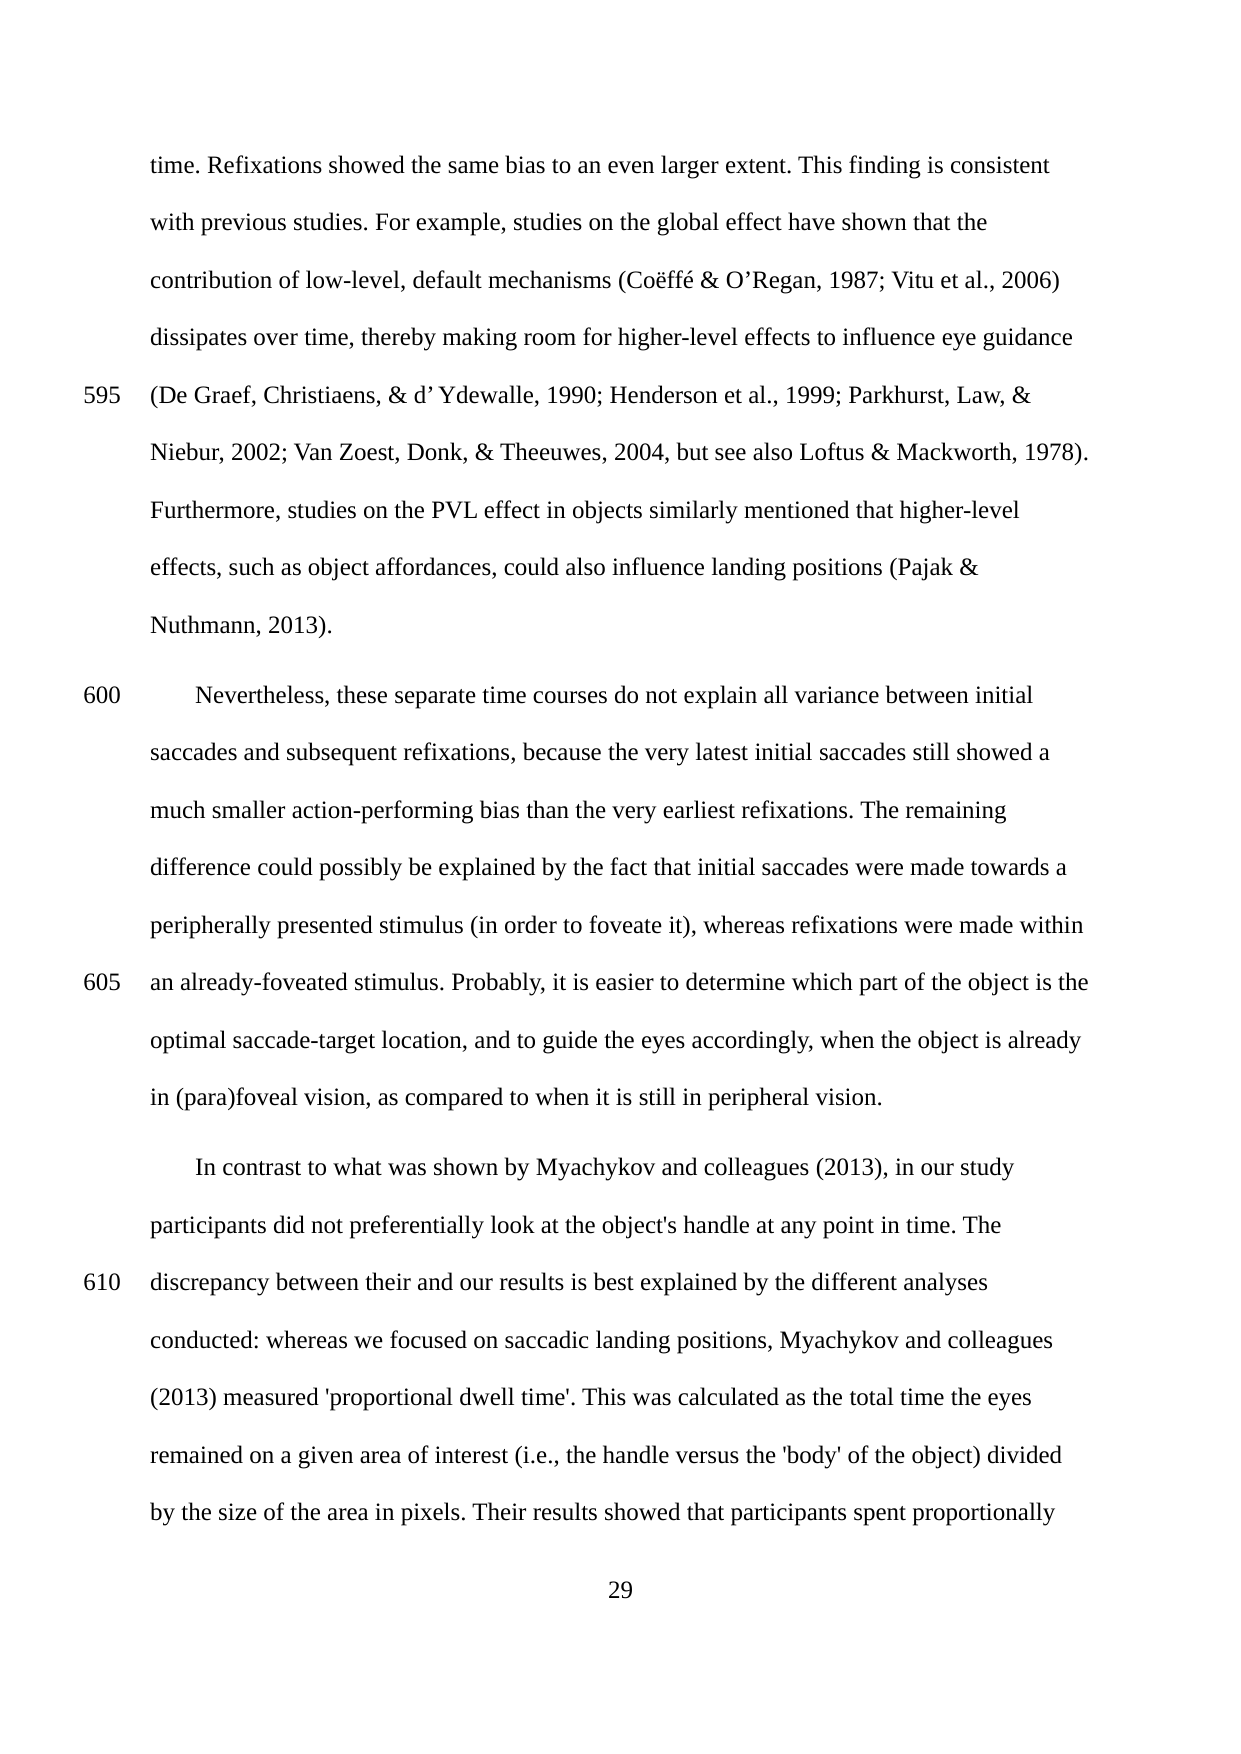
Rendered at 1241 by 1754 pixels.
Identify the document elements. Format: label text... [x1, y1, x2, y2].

text time. Refixations showed the same bias to an even larger extent. This finding is consistent with previous studies. For example, studies on the global effect have shown that the contribution of low-level, default mechanisms (Coëffé & O’Regan, 1987; Vitu et al., 2006) dissipates over time, thereby making room for higher-level effects to influence eye guidance (De Graef, Christiaens, & d’ Ydewalle, 1990; Henderson et al., 1999; Parkhurst, Law, & Niebur, 2002; Van Zoest, Donk, & Theeuwes, 2004, but see also Loftus & Mackworth, 1978). Furthermore, studies on the PVL effect in objects similarly mentioned that higher-level effects, such as object affordances, could also influence landing positions (Pajak & Nuthmann, 2013). [150, 150, 1091, 639]
text Nevertheless, these separate time courses do not explain all variance between initial saccades and subsequent refixations, because the very latest initial saccades still showed a much smaller action-performing bias than the very earliest refixations. The remaining difference could possibly be explained by the fact that initial saccades were made towards a peripherally presented stimulus (in order to foveate it), whereas refixations were made within an already-foveated stimulus. Probably, it is easier to determine which part of the object is the optimal saccade-target location, and to guide the eyes accordingly, when the object is already in (para)foveal vision, as compared to when it is still in peripheral vision. [150, 680, 1091, 1111]
text In contrast to what was shown by Myachykov and colleagues (2013), in our study participants did not preferentially look at the object's handle at any point in time. The discrepancy between their and our results is best explained by the different analyses conducted: whereas we focused on saccadic landing positions, Myachykov and colleagues (2013) measured 'proportional dwell time'. This was calculated as the total time the eyes remained on a given area of interest (i.e., the handle versus the 'body' of the object) divided by the size of the area in pixels. Their results showed that participants spent proportionally [150, 1152, 1091, 1526]
